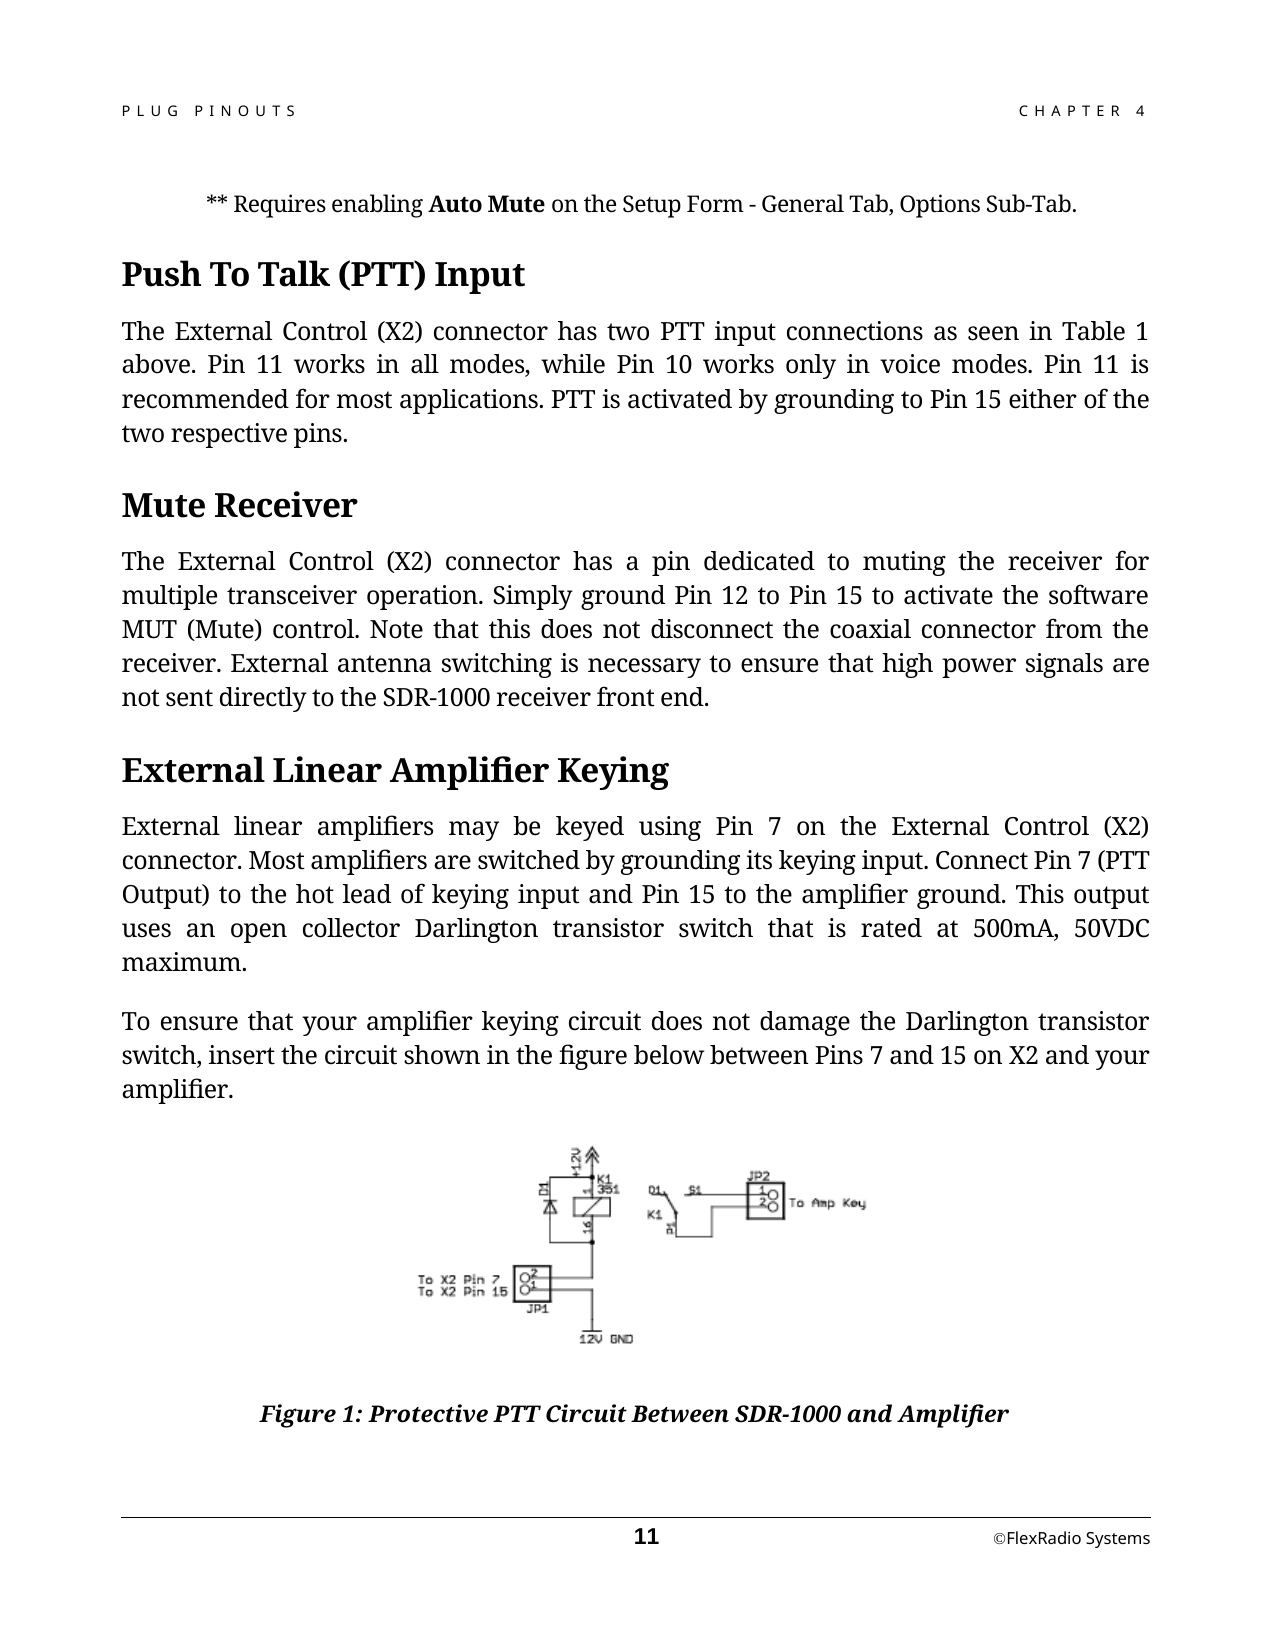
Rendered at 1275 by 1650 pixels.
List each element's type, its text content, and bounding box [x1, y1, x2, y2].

picture [391, 1140, 881, 1364]
text External linear amplifiers may be keyed using Pin 7 on the External Control (X2) connector. Most amplifiers are switched by grounding its keying input. Connect Pin 7 (PTT Output) to the hot lead of keying input and Pin 15 to the amplifier ground. This output uses an open collector Darlington transistor switch that is rated at 500mA, 50VDC maximum. [121, 808, 1151, 979]
text To ensure that your amplifier keying circuit does not damage the Darlington transistor switch, insert the circuit shown in the figure below between Pins 7 and 15 on X2 and your amplifier. [121, 1004, 1151, 1106]
text The External Control (X2) connector has a pin dedicated to muting the receiver for multiple transceiver operation. Simply ground Pin 12 to Pin 15 to activate the software MUT (Mute) control. Note that this does not disconnect the coaxial connector from the receiver. External antenna switching is necessary to ensure that high power signals are not sent directly to the SDR-1000 receiver front end. [121, 544, 1151, 714]
text Figure 1: Protective PTT Circuit Between SDR-1000 and Amplifier [121, 1398, 1151, 1429]
text ** Requires enabling Auto Mute on the Setup Form - General Tab, Options Sub-Tab. [206, 187, 1151, 219]
subtitle Push To Talk (PTT) Input [121, 251, 1151, 297]
text The External Control (X2) connector has two PTT input connections as seen in Table 1 above. Pin 11 works in all modes, while Pin 10 works only in voice modes. Pin 11 is recommended for most applications. PTT is activated by grounding to Pin 15 either of the two respective pins. [121, 313, 1151, 449]
subtitle Mute Receiver [121, 482, 1151, 527]
subtitle External Linear Amplifier Keying [121, 747, 1151, 792]
